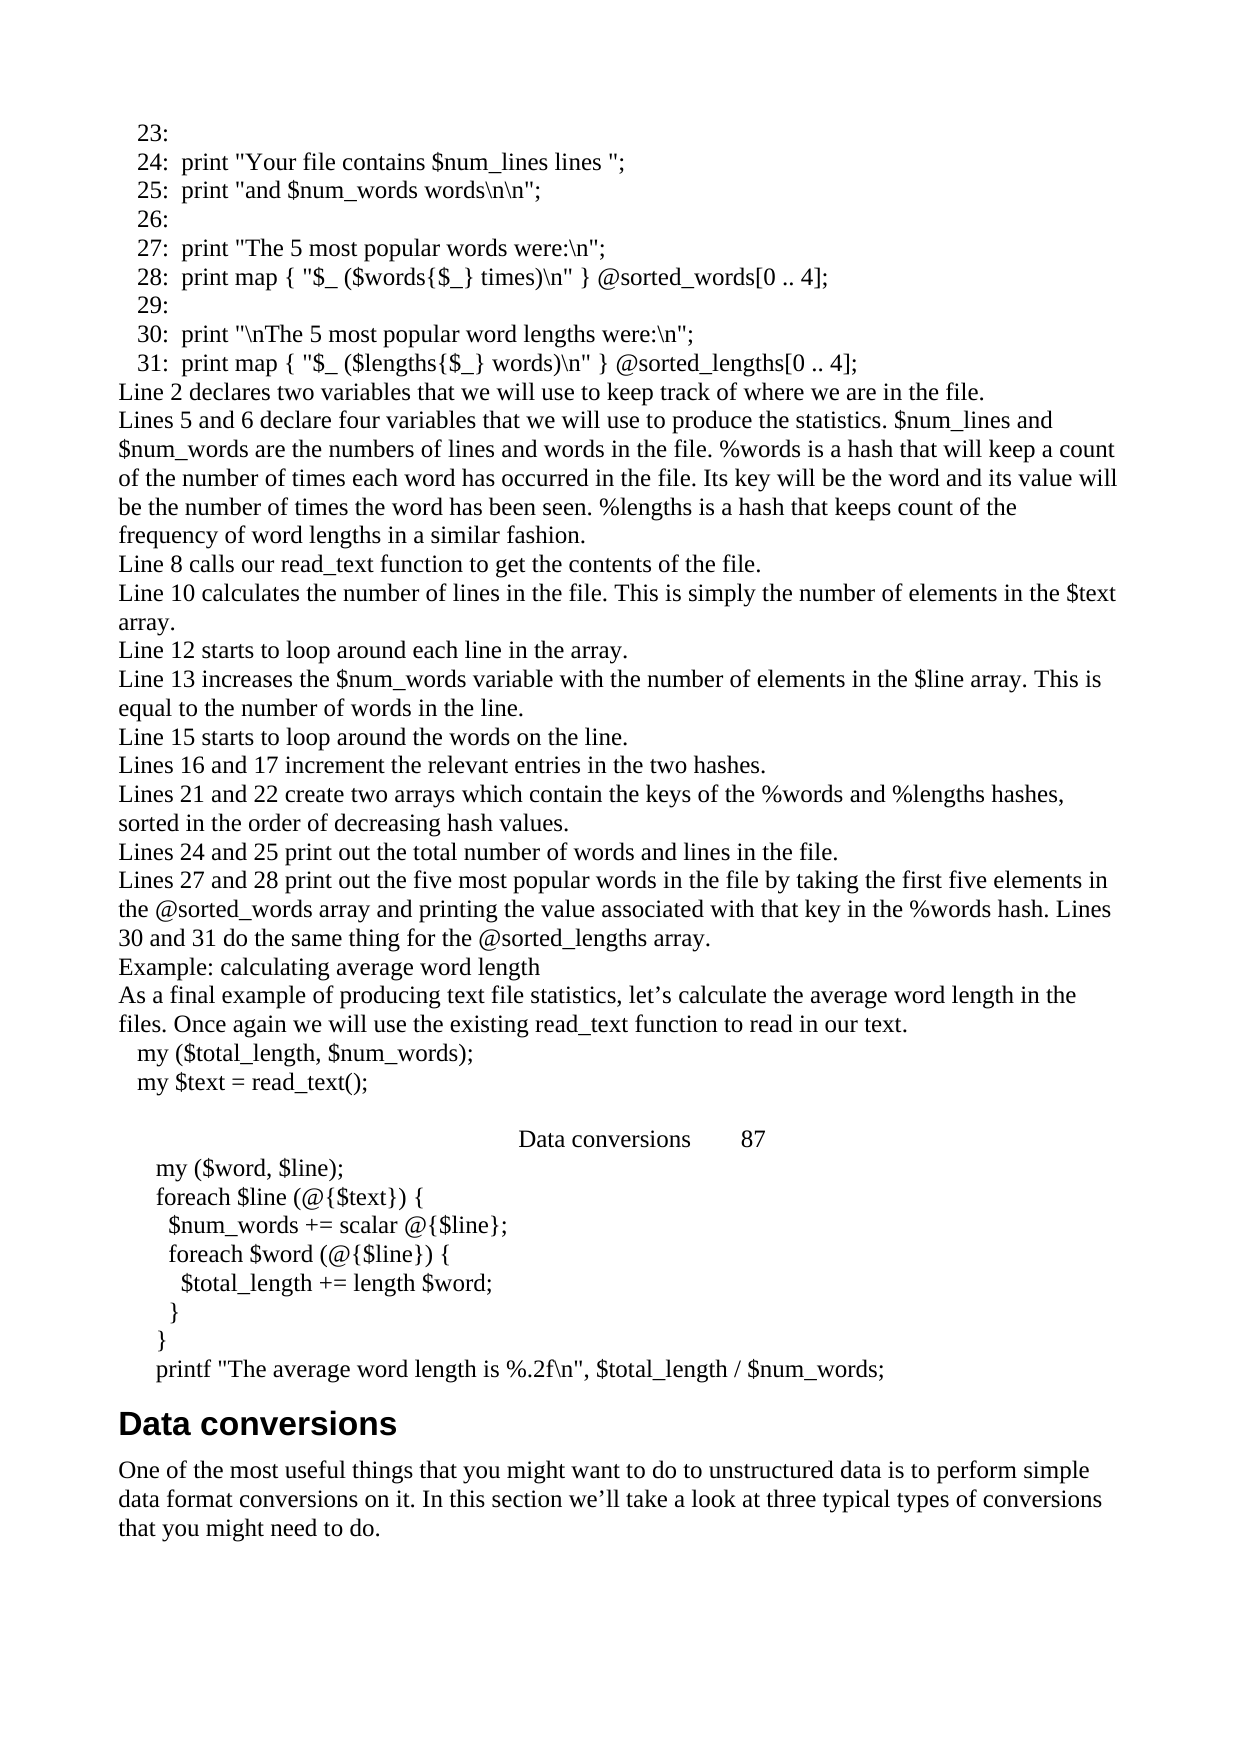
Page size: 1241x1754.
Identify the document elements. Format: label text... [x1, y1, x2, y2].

text 29: [118, 291, 1122, 319]
text $total_length += length $word; [118, 1268, 1122, 1297]
text 28: print map { "$_ ($words{$_} times)\n" } @sorted_words[0 .. 4]; [118, 262, 1122, 291]
text 30: print "\nThe 5 most popular word lengths were:\n"; [118, 319, 1122, 348]
text 27: print "The 5 most popular words were:\n"; [118, 233, 1122, 262]
text Lines 27 and 28 print out the five most popular words in the file by taking the first five elements in the @sorted_words array and printing the value associated with that key in the %words hash. Lines 30 and 31 do the same thing for the @sorted_lengths array. [118, 866, 1122, 952]
text 26: [118, 204, 1122, 233]
text $num_words += scalar @{$line}; [118, 1211, 1122, 1239]
text my $text = read_text(); [118, 1067, 1122, 1096]
text Line 15 starts to loop around the words on the line. [118, 722, 1122, 751]
text As a final example of producing text file statistics, let’s calculate the average word length in the files. Once again we will use the existing read_text function to read in our text. [118, 981, 1122, 1038]
text foreach $word (@{$line}) { [118, 1239, 1122, 1268]
text 31: print map { "$_ ($lengths{$_} words)\n" } @sorted_lengths[0 .. 4]; [118, 348, 1122, 377]
text Lines 21 and 22 create two arrays which contain the keys of the %words and %lengths hashes, sorted in the order of decreasing hash values. [118, 779, 1122, 837]
text printf "The average word length is %.2f\n", $total_length / $num_words; [118, 1354, 1122, 1383]
text foreach $line (@{$text}) { [118, 1182, 1122, 1211]
text Data conversions 87 [118, 1124, 1122, 1153]
text } [118, 1326, 1122, 1354]
text 24: print "Your file contains $num_lines lines "; [118, 147, 1122, 176]
text 25: print "and $num_words words\n\n"; [118, 176, 1122, 204]
text } [118, 1297, 1122, 1326]
text Line 12 starts to loop around each line in the array. [118, 636, 1122, 664]
text One of the most useful things that you might want to do to unstructured data is to perform simple data format conversions on it. In this section we’ll take a look at three typical types of conversions that you might need to do. [118, 1455, 1122, 1541]
text 23: [118, 118, 1122, 147]
text Lines 16 and 17 increment the relevant entries in the two hashes. [118, 751, 1122, 779]
text Line 13 increases the $num_words variable with the number of elements in the $line array. This is equal to the number of words in the line. [118, 664, 1122, 722]
text my ($word, $line); [118, 1153, 1122, 1182]
subtitle Data conversions [118, 1404, 1122, 1443]
text Line 2 declares two variables that we will use to keep track of where we are in the file. [118, 377, 1122, 406]
text Line 8 calls our read_text function to get the contents of the file. [118, 549, 1122, 578]
text Example: calculating average word length [118, 952, 1122, 981]
text Line 10 calculates the number of lines in the file. This is simply the number of elements in the $text array. [118, 578, 1122, 636]
text my ($total_length, $num_words); [118, 1038, 1122, 1067]
text Lines 24 and 25 print out the total number of words and lines in the file. [118, 837, 1122, 866]
text Lines 5 and 6 declare four variables that we will use to produce the statistics. $num_lines and $num_words are the numbers of lines and words in the file. %words is a hash that will keep a count of the number of times each word has occurred in the file. Its key will be the word and its value will be the number of times the word has been seen. %lengths is a hash that keeps count of the frequency of word lengths in a similar fashion. [118, 406, 1122, 549]
